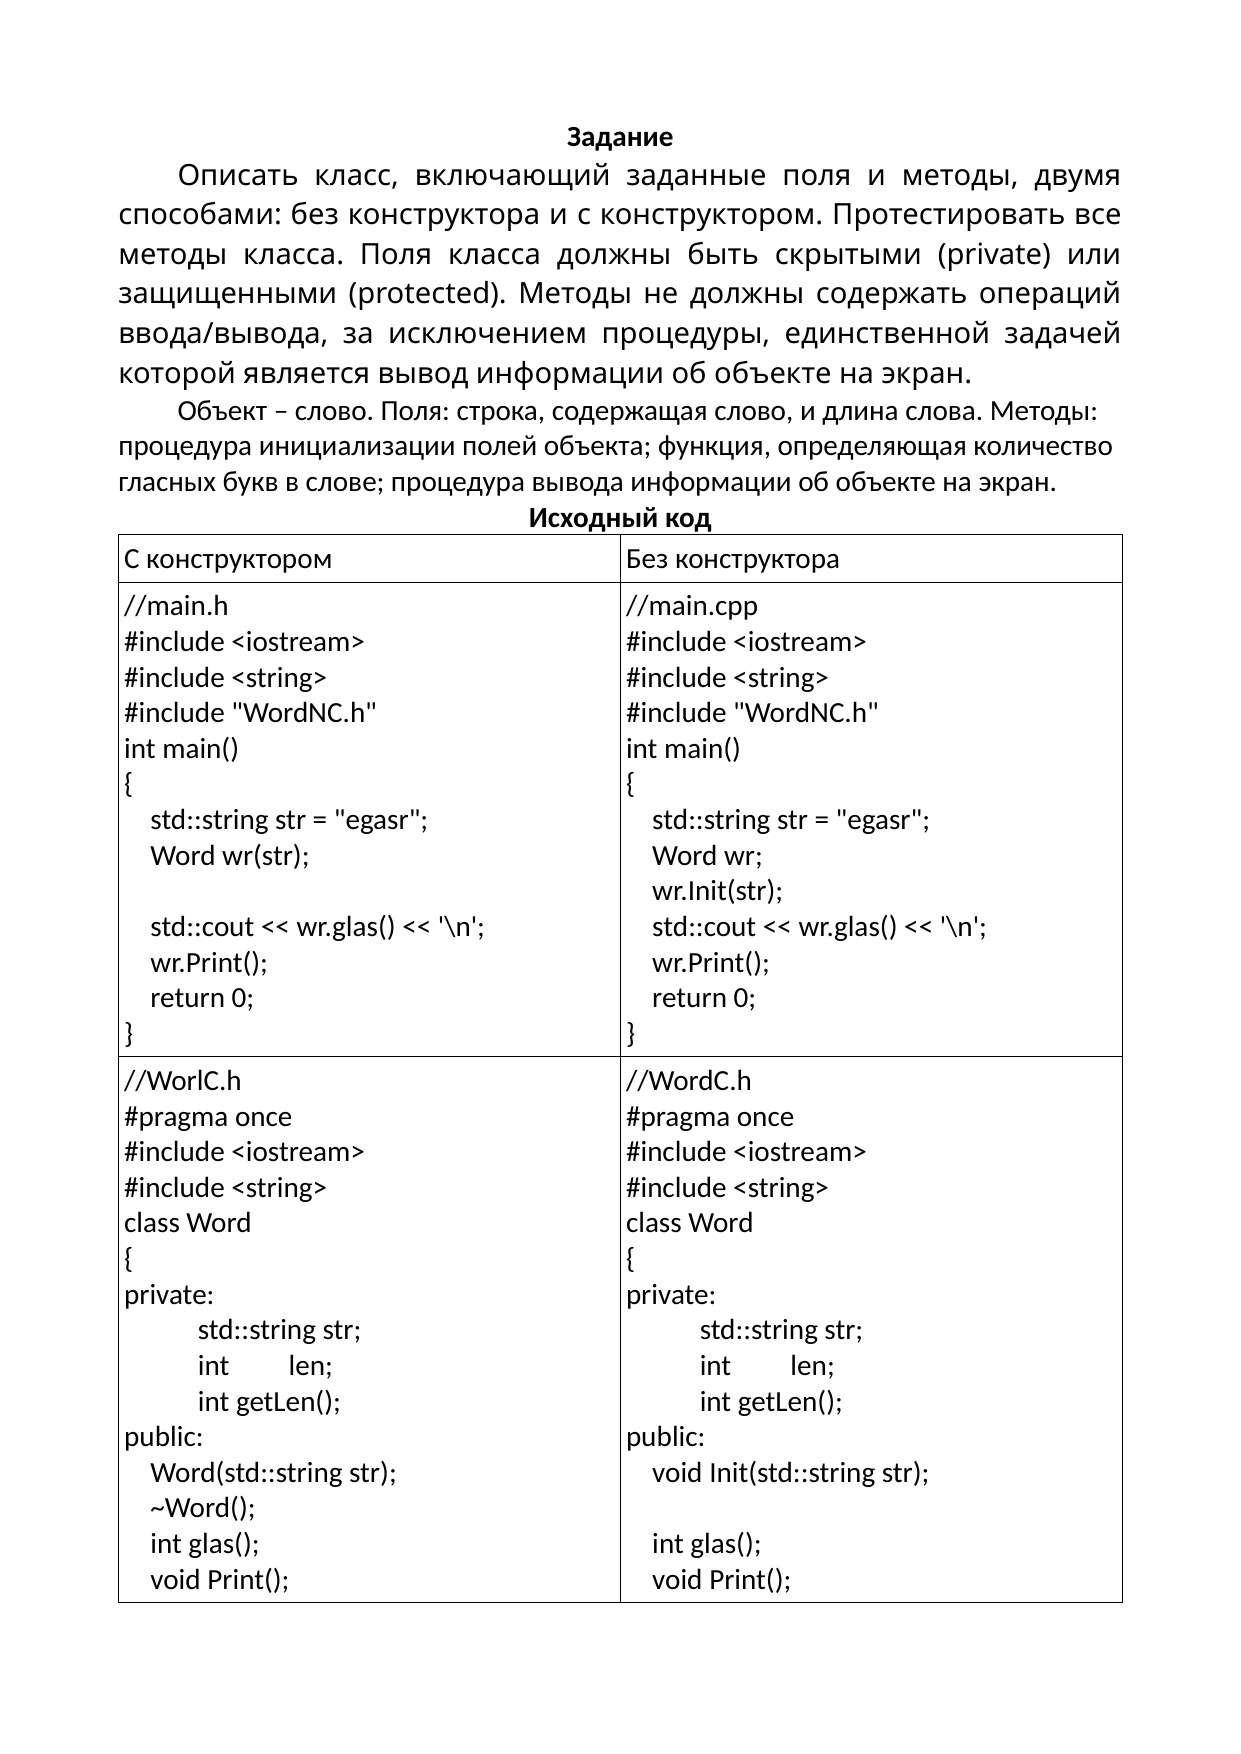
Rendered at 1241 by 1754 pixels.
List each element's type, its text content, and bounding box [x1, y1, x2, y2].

text Исходный код [118, 499, 1122, 534]
text Описать класс, включающий заданные поля и методы, двумя способами: без конструктора и с конструктором. Протестировать все методы класса. Поля класса должны быть скрытыми (private) или защищенными (protected). Методы не должны содержать операций ввода/вывода, за исключением процедуры, единственной задачей которой является вывод информации об объекте на экран. [118, 154, 1122, 392]
text Объект – слово. Поля: строка, содержащая слово, и длина слова. Методы: процедура инициализации полей объекта; функция, определяющая количество гласных букв в слове; процедура вывода информации об объекте на экран. [118, 392, 1122, 499]
table_header Без конструктора [621, 535, 1122, 582]
table_cell //main.cpp #include <iostream> #include <string> #include "WordNC.h" int main() { std::string str = "egasr"; Word wr; wr.Init(str); std::cout << wr.glas() << '\n'; wr.Print(); return 0; } [621, 583, 1122, 1056]
table_cell //WordC.h #pragma once #include <iostream> #include <string> class Word { private: std::string str; int len; int getLen(); public: void Init(std::string str); int glas(); void Print(); [621, 1057, 1122, 1602]
text Задание [118, 118, 1122, 154]
table_header С конструктором [119, 535, 620, 582]
table_cell //main.h #include <iostream> #include <string> #include "WordNC.h" int main() { std::string str = "egasr"; Word wr(str); std::cout << wr.glas() << '\n'; wr.Print(); return 0; } [119, 583, 620, 1056]
table_cell //WorlC.h #pragma once #include <iostream> #include <string> class Word { private: std::string str; int len; int getLen(); public: Word(std::string str); ~Word(); int glas(); void Print(); [119, 1057, 620, 1602]
